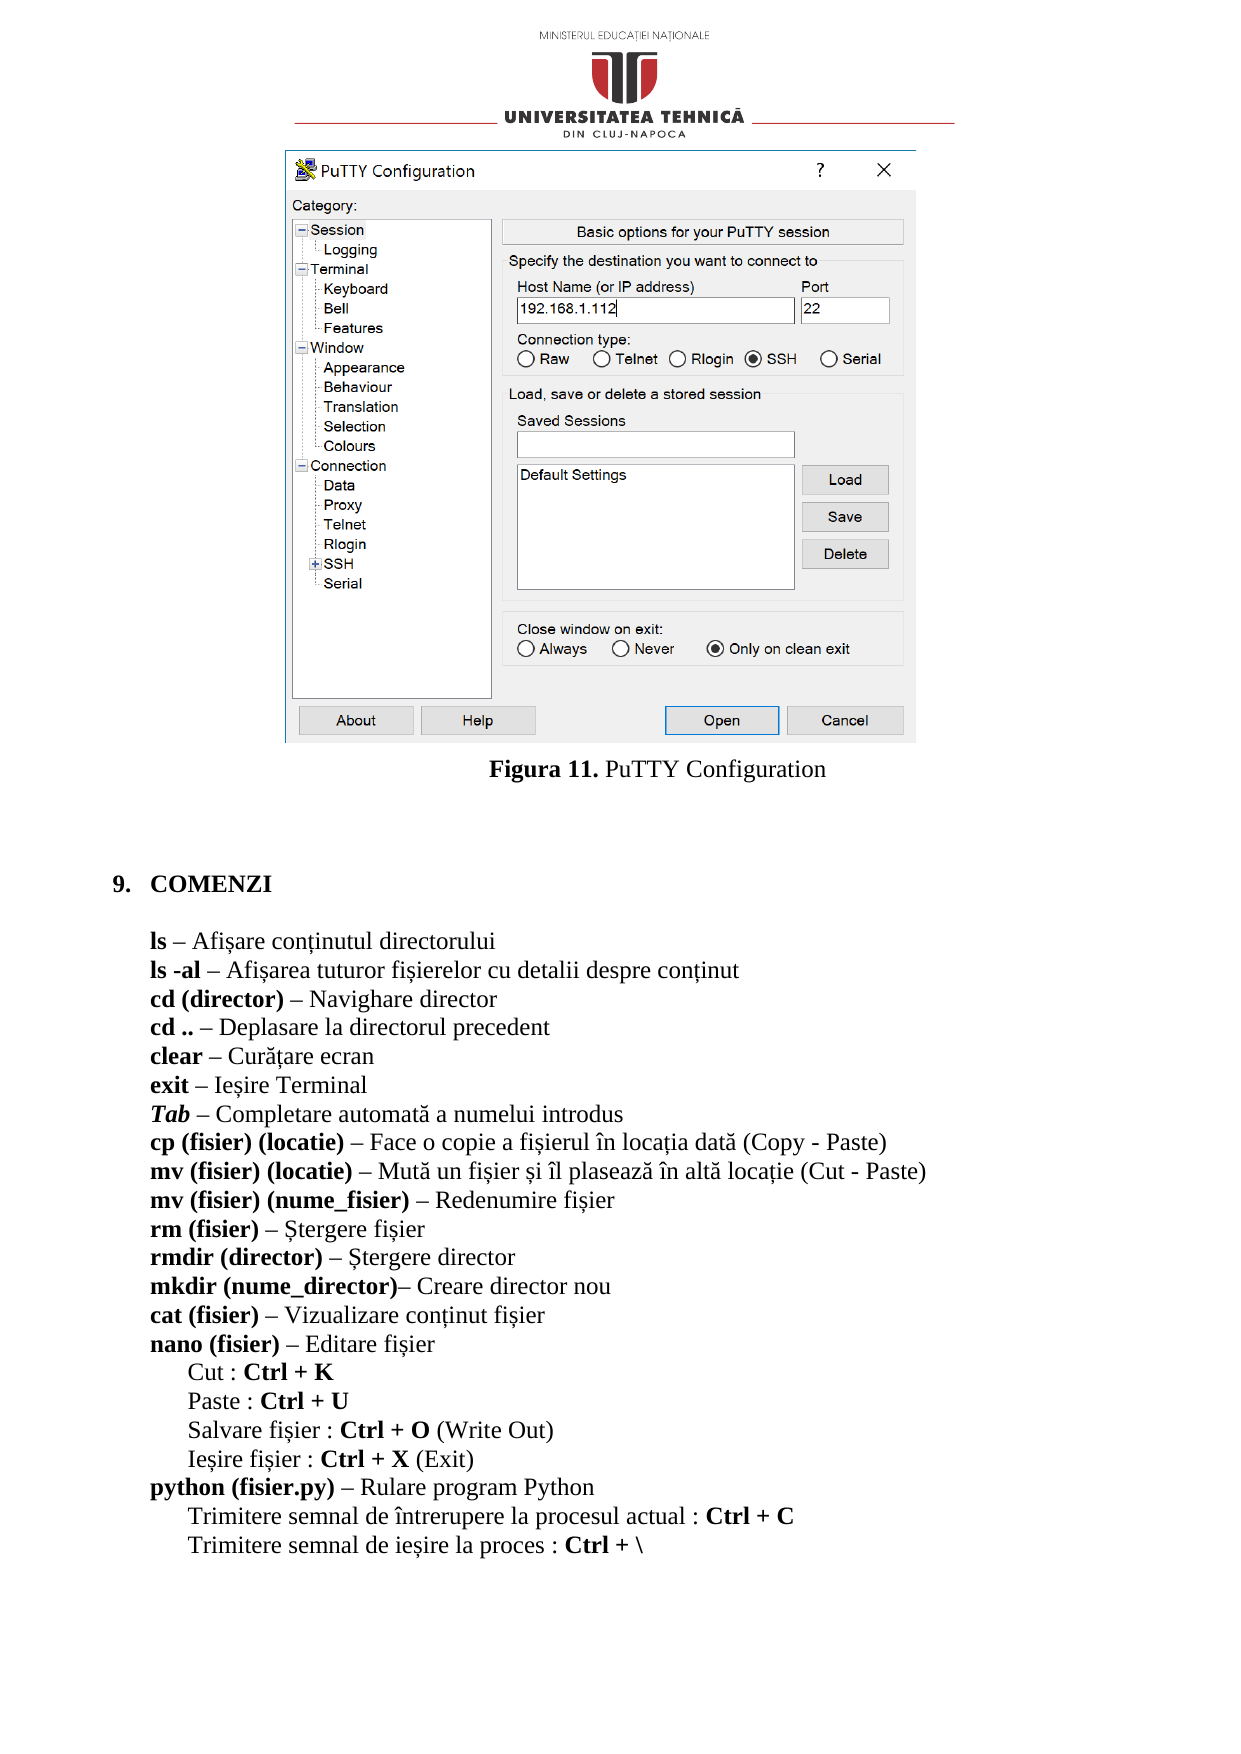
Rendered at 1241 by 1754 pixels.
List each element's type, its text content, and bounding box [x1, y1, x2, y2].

list COMENZI [112, 869, 1090, 897]
text nano (fisier) – Editare fișier [150, 1329, 1090, 1357]
text cp (fisier) (locatie) – Face o copie a fișierul în locația dată (Copy - Paste) [150, 1127, 1090, 1156]
list Salvare fișier : Ctrl + O (Write Out) [187, 1415, 1090, 1444]
list Ieșire fișier : Ctrl + X (Exit) [187, 1444, 1090, 1472]
list Cut : Ctrl + K [187, 1357, 1090, 1386]
list Trimitere semnal de ieșire la proces : Ctrl + \ [187, 1530, 1090, 1559]
text cd (director) – Navighare director [150, 984, 1090, 1012]
text rmdir (director) – Ștergere director [150, 1242, 1090, 1271]
text ls -al – Afișarea tuturor fișierelor cu detalii despre conținut [150, 955, 1090, 984]
text mkdir (nume_director)– Creare director nou [150, 1271, 1090, 1300]
text Tab – Completare automată a numelui introdus [150, 1099, 1090, 1127]
text clear – Curățare ecran [150, 1041, 1090, 1070]
text ls – Afișare conținutul directorului [150, 926, 1090, 955]
text exit – Ieșire Terminal [150, 1070, 1090, 1099]
text cat (fisier) – Vizualizare conținut fișier [150, 1300, 1090, 1329]
list Trimitere semnal de întrerupere la procesul actual : Ctrl + C [187, 1501, 1090, 1530]
text rm (fisier) – Ștergere fișier [150, 1214, 1090, 1242]
text mv (fisier) (nume_fisier) – Redenumire fișier [150, 1185, 1090, 1214]
text cd .. – Deplasare la directorul precedent [150, 1012, 1090, 1041]
list Paste : Ctrl + U [187, 1386, 1090, 1415]
text Figura 11. PuTTY Configuration [225, 754, 1090, 782]
text python (fisier.py) – Rulare program Python [150, 1472, 1090, 1501]
text mv (fisier) (locatie) – Mută un fișier și îl plasează în altă locație (Cut - Paste) [150, 1156, 1090, 1185]
